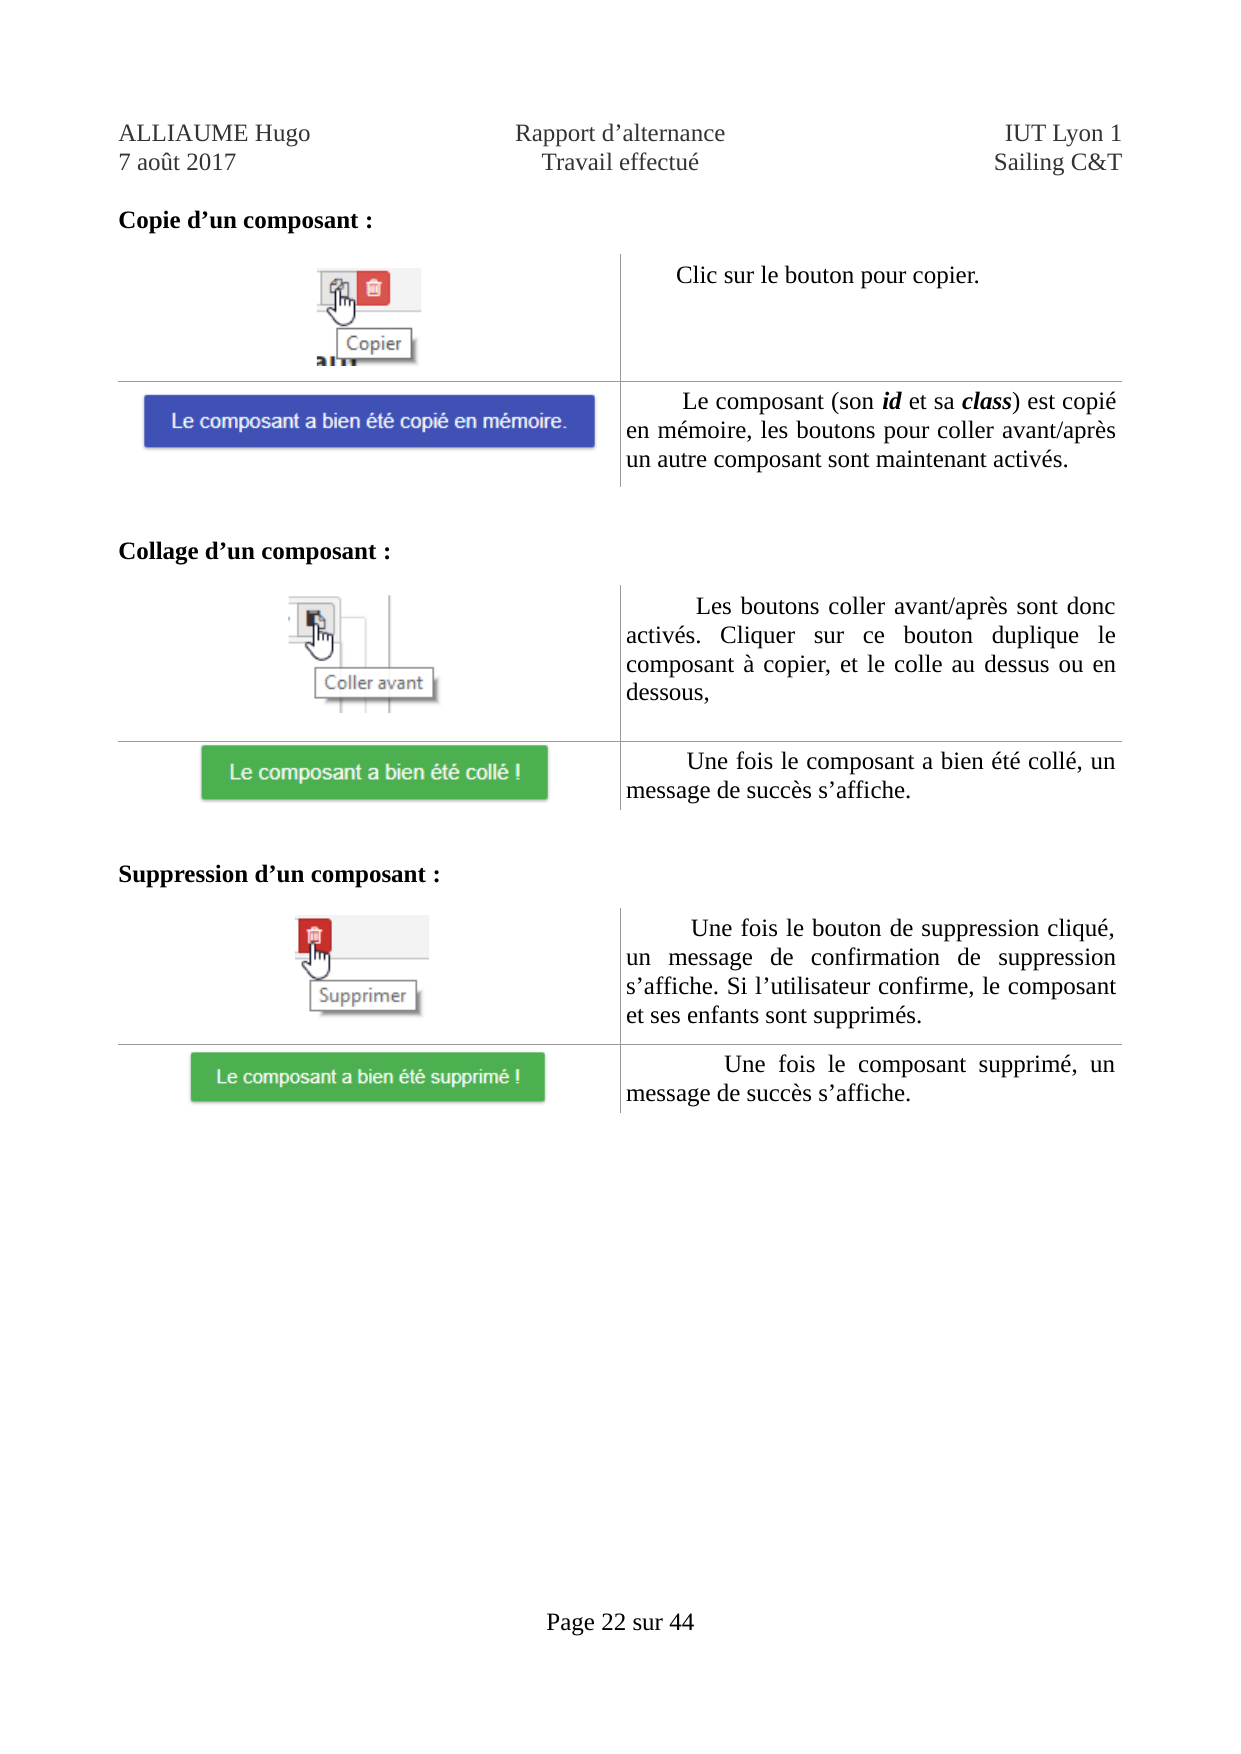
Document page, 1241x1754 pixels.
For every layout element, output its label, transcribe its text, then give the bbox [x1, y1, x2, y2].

table_header [118, 585, 620, 741]
table_cell Une fois le composant supprimé, un message de succès s’affiche. [621, 1045, 1122, 1113]
picture [316, 268, 422, 366]
table_cell Une fois le composant a bien été collé, un message de succès s’affiche. [621, 742, 1122, 810]
text Suppression d’un composant : [118, 859, 1122, 887]
table_header Clic sur le bouton pour copier. [621, 254, 1122, 381]
table_cell [118, 742, 620, 810]
text Copie d’un composant : [118, 205, 1122, 234]
table_header Les boutons coller avant/après sont donc activés. Cliquer sur ce bouton duplique le composant à copier, et le colle au dessus ou en dessous, [621, 585, 1122, 741]
picture [198, 742, 552, 803]
table_cell [118, 382, 620, 487]
picture [294, 915, 430, 1029]
table_cell Le composant (son id et sa class) est copié en mémoire, les boutons pour coller avant/après un autre composant sont maintenant activés. [621, 382, 1122, 487]
table_header Une fois le bouton de suppression cliqué, un message de confirmation de suppression s’affiche. Si l’utilisateur confirme, le composant et ses enfants sont supprimés. [621, 908, 1122, 1044]
picture [139, 391, 599, 453]
picture [288, 595, 450, 713]
table_header [118, 908, 620, 1044]
table_header [118, 254, 620, 381]
picture [186, 1046, 550, 1108]
text Collage d’un composant : [118, 536, 1122, 565]
table_cell [118, 1045, 620, 1113]
